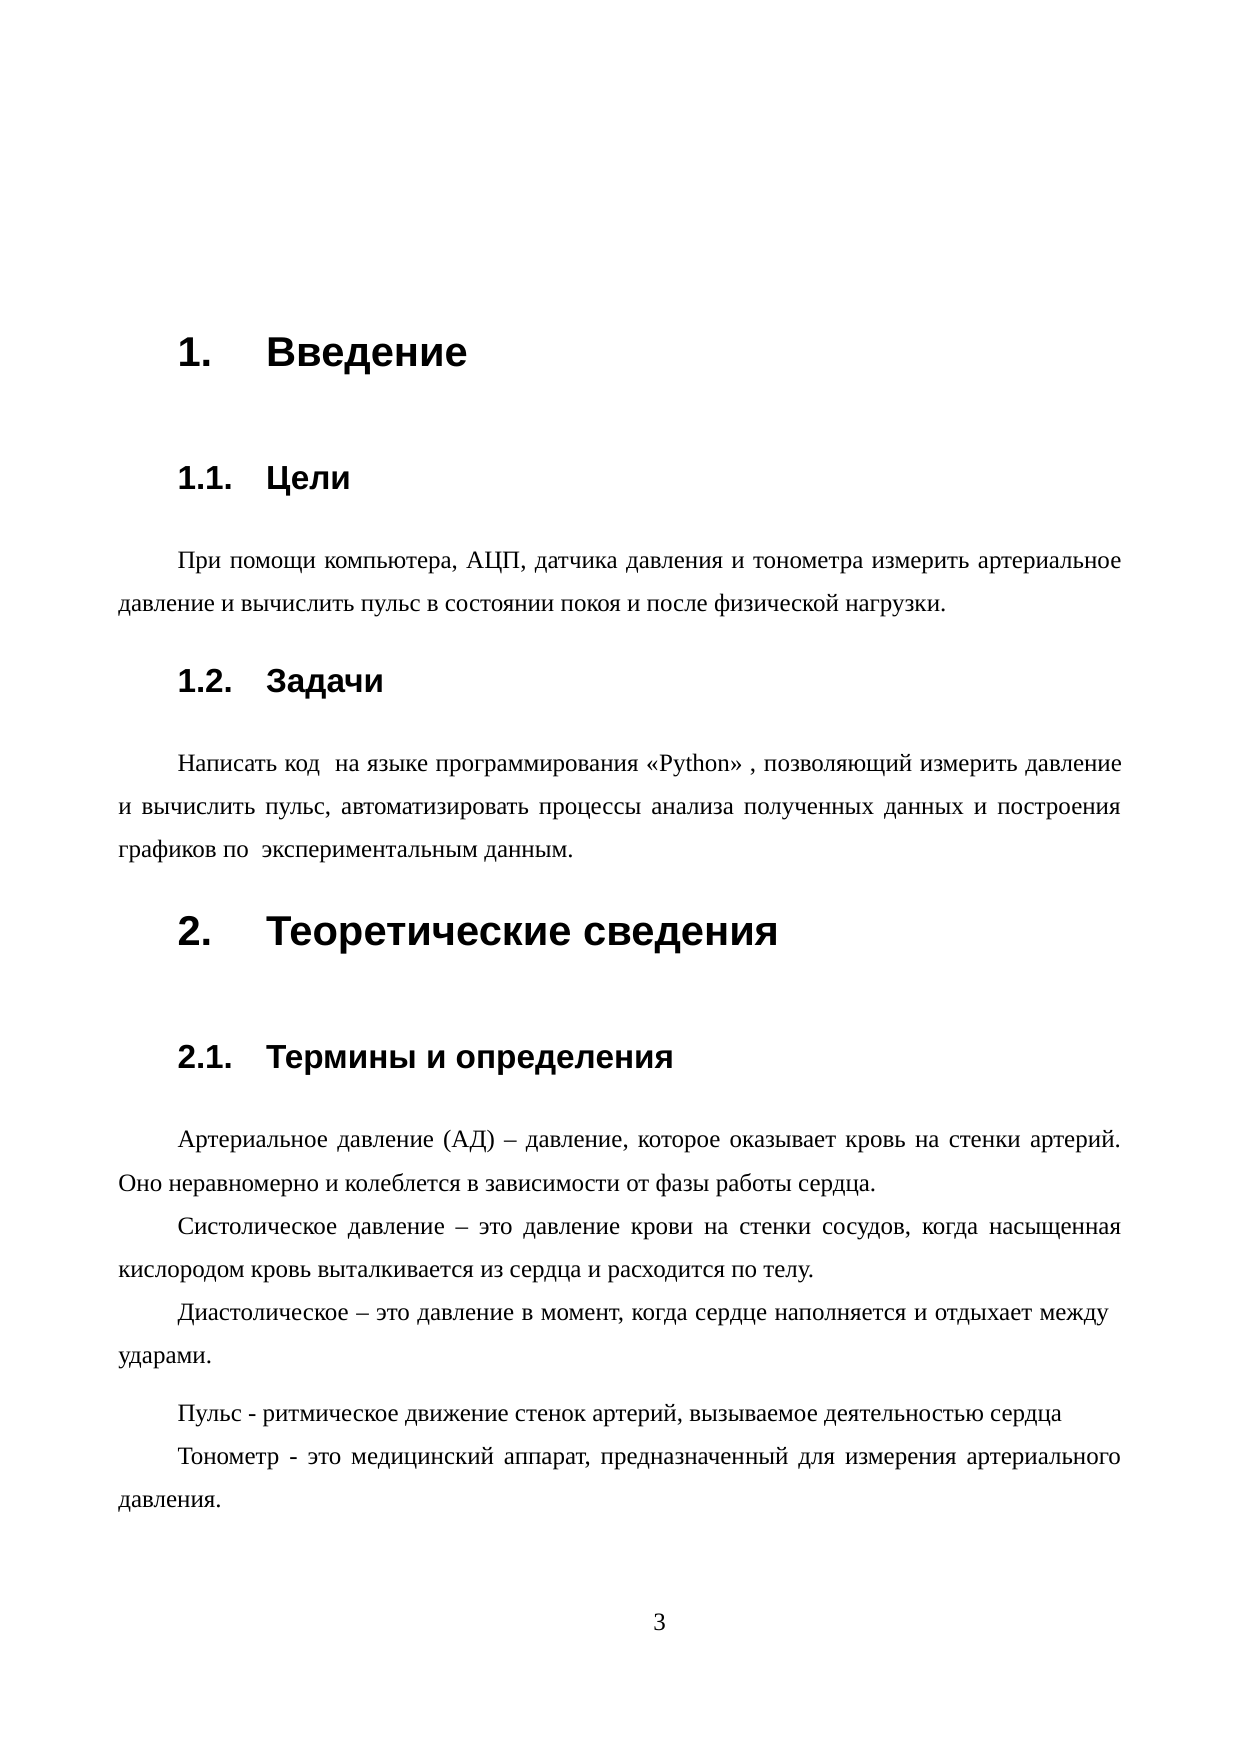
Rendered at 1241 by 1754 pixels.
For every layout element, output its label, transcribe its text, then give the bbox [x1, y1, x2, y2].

text Диастолическое – это давление в момент, когда сердце наполняется и отдыхает между ударами. [118, 1297, 1110, 1369]
text Написать код на языке программирования «Python» , позволяющий измерить давление и вычислить пульс, автоматизировать процессы анализа полученных данных и построения графиков по экспериментальным данным. [118, 748, 1122, 863]
subtitle Цели [118, 458, 1122, 496]
text Тонометр - это медицинский аппарат, предназначенный для измерения артериального давления. [118, 1441, 1122, 1513]
subtitle Введение [118, 327, 1122, 375]
text При помощи компьютера, АЦП, датчика давления и тонометра измерить артериальное давление и вычислить пульс в состоянии покоя и после физической нагрузки. [118, 545, 1122, 617]
text Артериальное давление (АД) – давление, которое оказывает кровь на стенки артерий. Оно неравномерно и колеблется в зависимости от фазы работы сердца. [118, 1124, 1122, 1196]
subtitle Термины и определения [118, 1037, 1122, 1076]
subtitle Задачи [118, 661, 1122, 699]
text Систолическое давление – это давление крови на стенки сосудов, когда насыщенная кислородом кровь выталкивается из сердца и расходится по телу. [118, 1211, 1122, 1283]
text Пульс - ритмическое движение стенок артерий, вызываемое деятельностью сердца [118, 1398, 1122, 1427]
subtitle Теоретические сведения [118, 907, 1122, 954]
